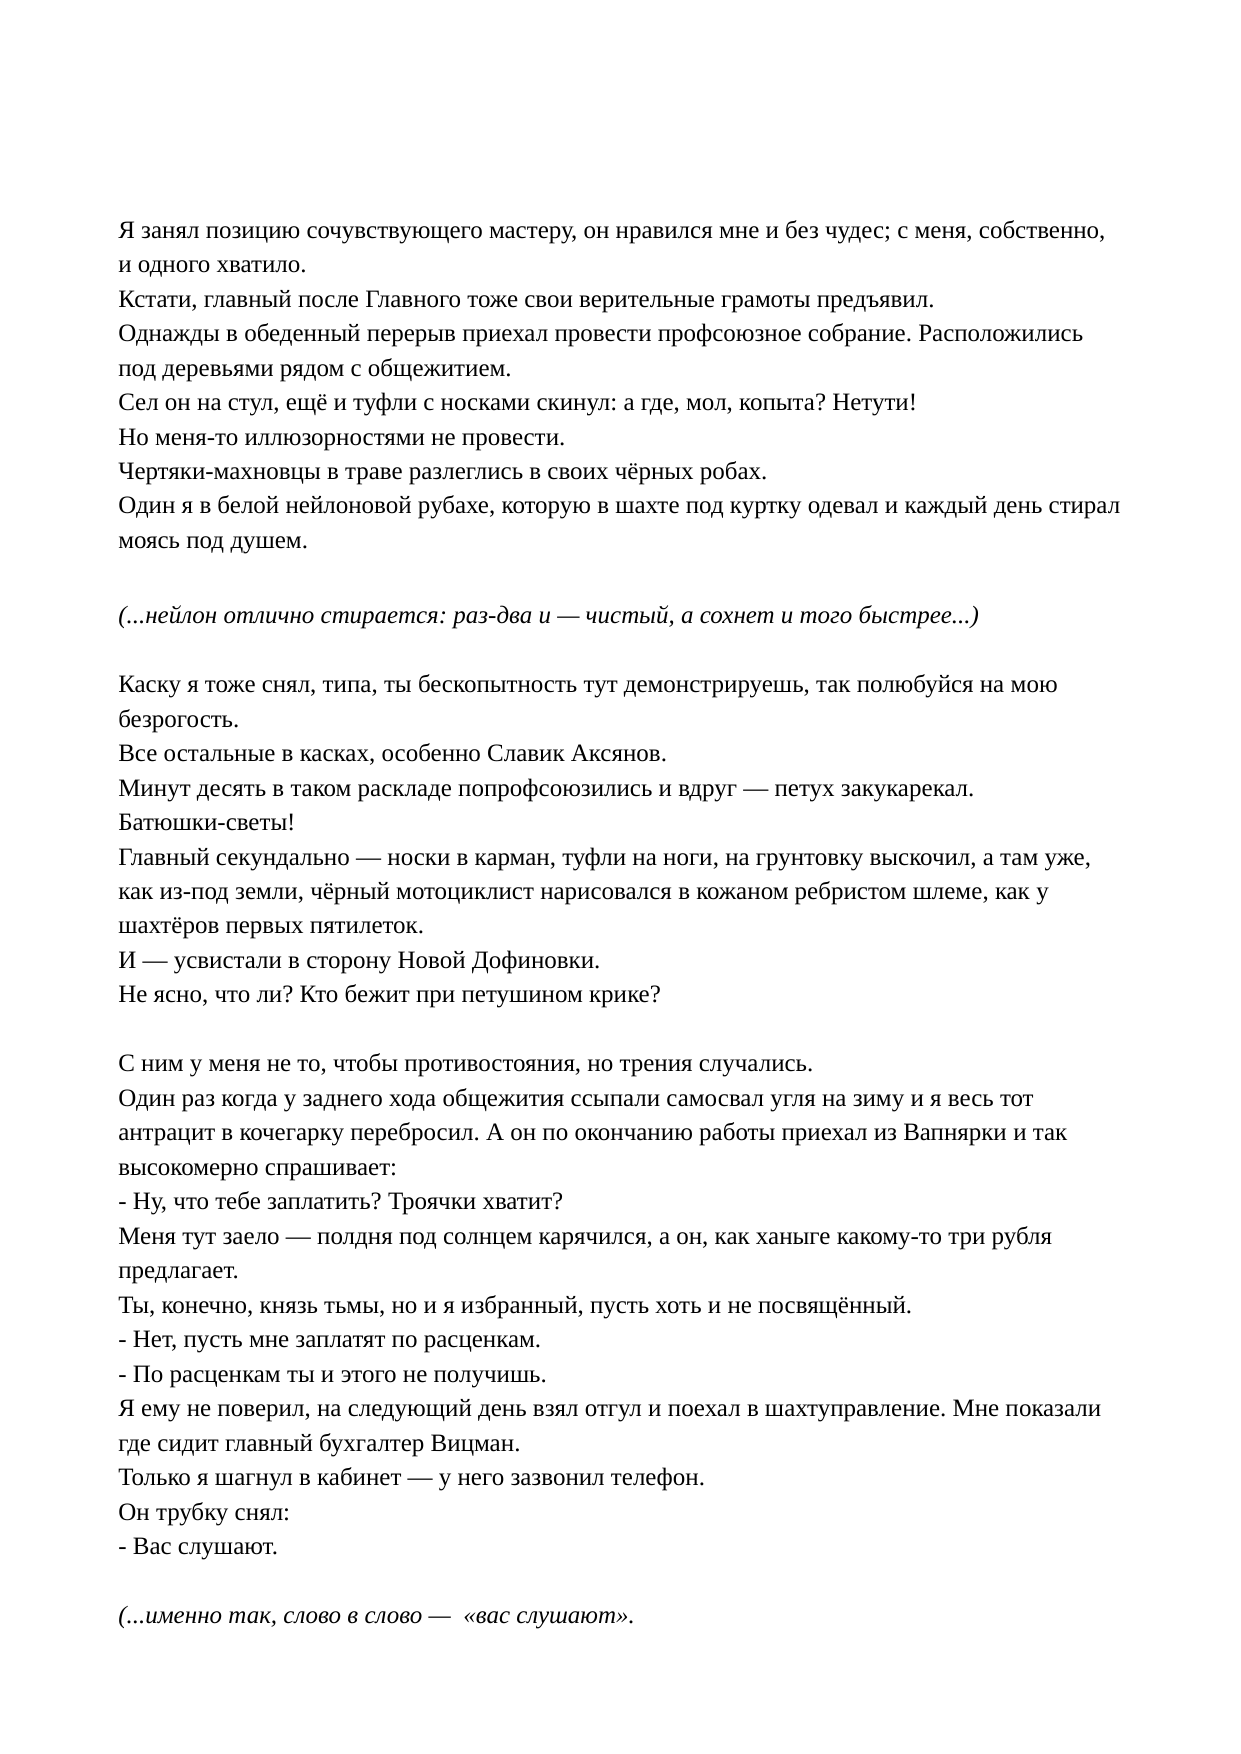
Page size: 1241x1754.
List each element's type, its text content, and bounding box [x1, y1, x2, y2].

text Только я шагнул в кабинет — у него зазвонил телефон. [118, 1462, 1122, 1491]
text Не ясно, что ли? Кто бежит при петушином крике? [118, 979, 1122, 1008]
text Сел он на стул, ещё и туфли с носками скинул: а где, мол, копыта? Нетути! [118, 387, 1122, 416]
text Но меня-то иллюзорностями не провести. [118, 422, 1122, 450]
text Каску я тоже снял, типа, ты бескопытность тут демонстрируешь, так полюбуйся на мою безрогость. [118, 669, 1122, 732]
text Один я в белой нейлоновой рубахе, которую в шахте под куртку одевал и каждый день стирал моясь под душем. [118, 491, 1122, 554]
text С ним у меня не то, чтобы противостояния, но трения случались. [118, 1048, 1122, 1077]
text Минут десять в таком раскладе попрофсоюзились и вдруг — петух закукарекал. [118, 773, 1122, 801]
text Ты, конечно, князь тьмы, но и я избранный, пусть хоть и не посвящённый. [118, 1290, 1122, 1319]
text Однажды в обеденный перерыв приехал провести профсоюзное собрание. Расположились под деревьями рядом с общежитием. [118, 318, 1122, 381]
text Чертяки-махновцы в траве разлеглись в своих чёрных робах. [118, 456, 1122, 485]
text Меня тут заело — полдня под солнцем карячился, а он, как ханыге какому-то три рубля предлагает. [118, 1221, 1122, 1284]
text (...нейлон отлично стирается: раз-два и — чистый, а сохнет и того быстрее...) [118, 600, 1122, 629]
text (...именно так, слово в слово — «вас слушают». [118, 1600, 1122, 1629]
text Все остальные в касках, особенно Славик Аксянов. [118, 738, 1122, 767]
text - Ну, что тебе заплатить? Троячки хватит? [118, 1186, 1122, 1215]
text - Вас слушают. [118, 1531, 1122, 1560]
text Кстати, главный после Главного тоже свои верительные грамоты предъявил. [118, 284, 1122, 312]
text - По расценкам ты и этого не получишь. [118, 1359, 1122, 1388]
text Я занял позицию сочувствующего мастеру, он нравился мне и без чудес; с меня, собственно, и одного хватило. [118, 215, 1122, 278]
text Один раз когда у заднего хода общежития ссыпали самосвал угля на зиму и я весь тот антрацит в кочегарку перебросил. А он по окончанию работы приехал из Вапнярки и так высокомерно спрашивает: [118, 1083, 1122, 1181]
text - Нет, пусть мне заплатят по расценкам. [118, 1324, 1122, 1353]
text Батюшки-светы! [118, 807, 1122, 836]
text Он трубку снял: [118, 1497, 1122, 1526]
text Главный секундально — носки в карман, туфли на ноги, на грунтовку выскочил, а там уже, как из-под земли, чёрный мотоциклист нарисовался в кожаном ребристом шлеме, как у шахтёров первых пятилеток. [118, 842, 1122, 939]
text Я ему не поверил, на следующий день взял отгул и поехал в шахтуправление. Мне показали где сидит главный бухгалтер Вицман. [118, 1393, 1122, 1457]
text И — усвистали в сторону Новой Дофиновки. [118, 945, 1122, 974]
